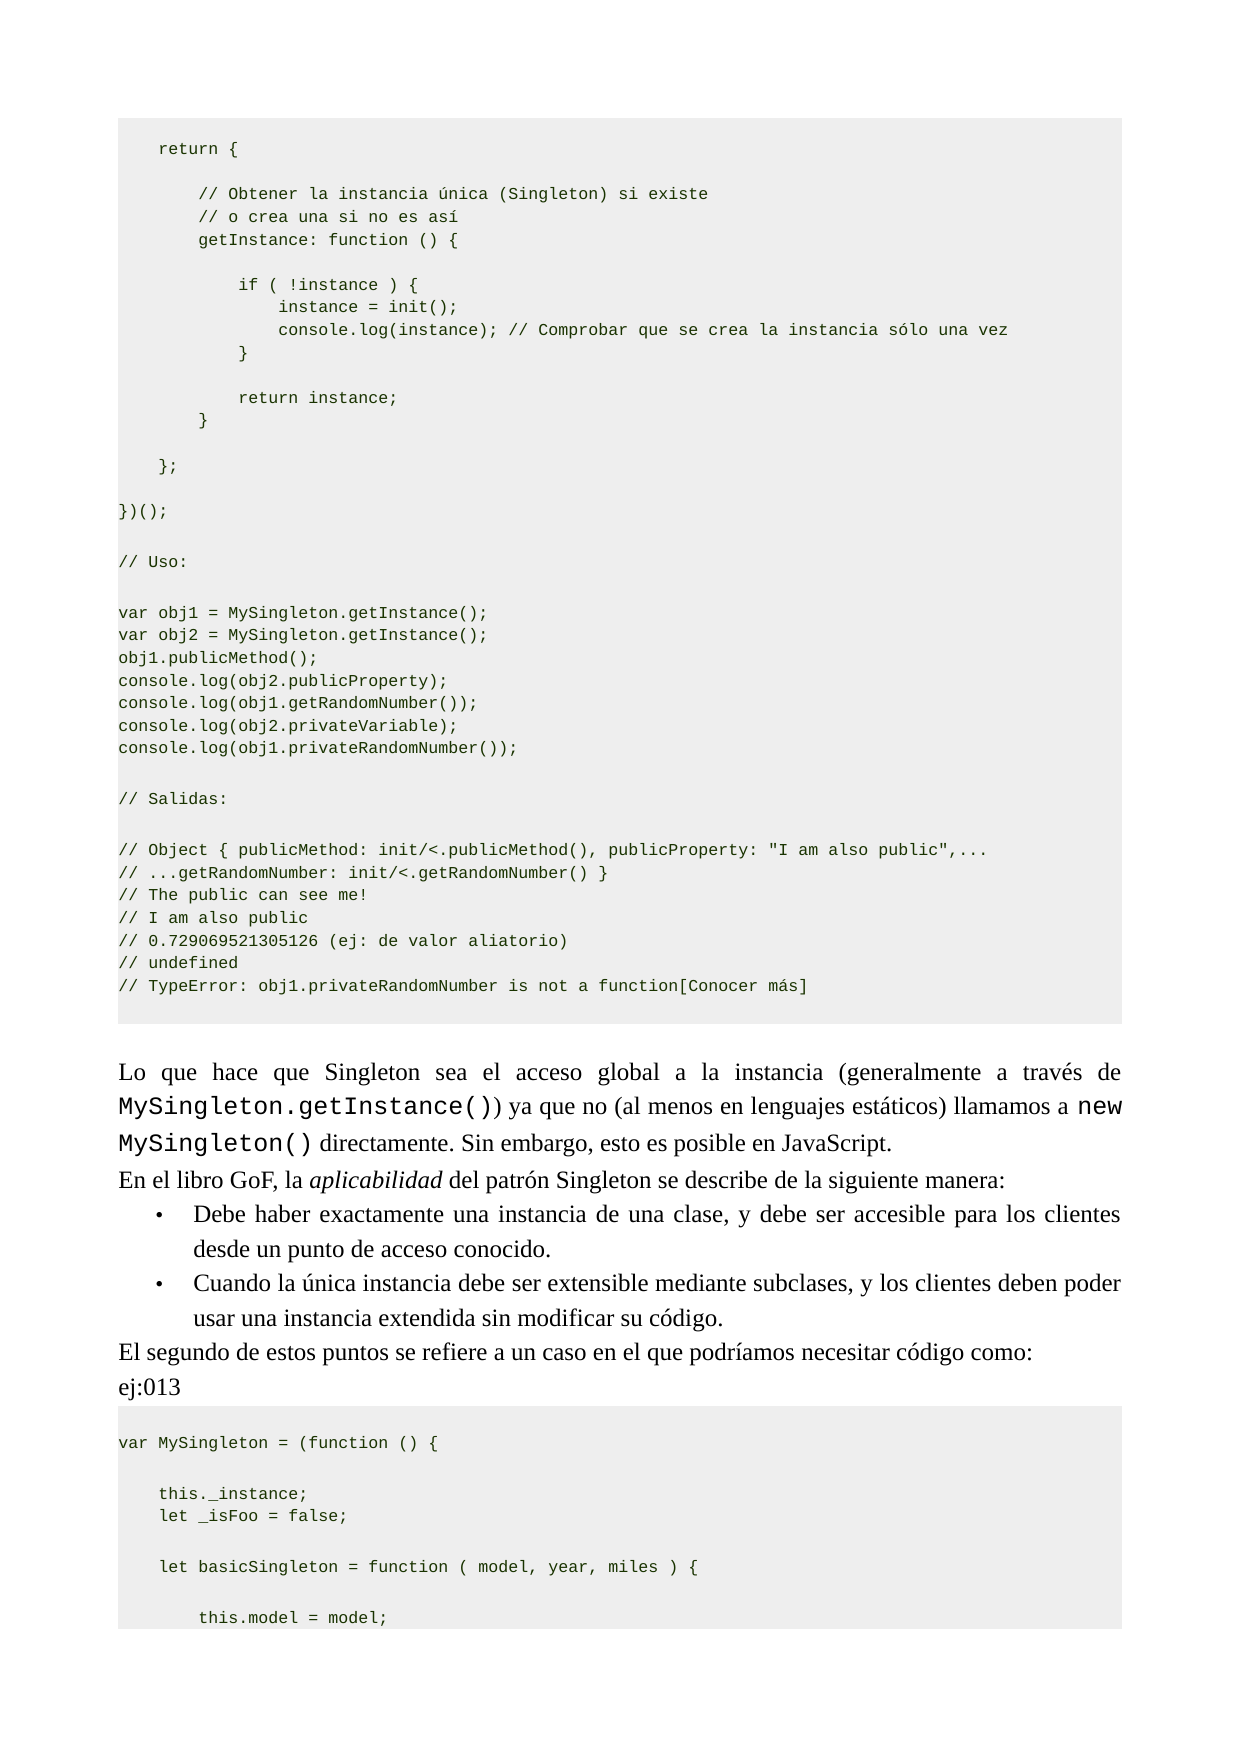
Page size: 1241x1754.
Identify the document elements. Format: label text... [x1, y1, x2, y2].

text Lo que hace que Singleton sea el acceso global a la instancia (generalmente a través de MySingleton.getInstance()) ya que no (al menos en lenguajes estáticos) llamamos a new MySingleton() directamente. Sin embargo, esto es posible en JavaScript. [118, 1057, 1122, 1158]
text let basicSingleton = function ( model, year, miles ) { [118, 1559, 1122, 1578]
text return instance; [118, 389, 1122, 408]
text } [118, 344, 1122, 363]
text this.model = model; [118, 1610, 1122, 1629]
text // Uso: [118, 553, 1122, 572]
text console.log(obj1.getRandomNumber()); [118, 695, 1122, 713]
text // undefined [118, 955, 1122, 974]
list Debe haber exactamente una instancia de una clase, y debe ser accesible para los clientes desde un punto de acceso conocido. [156, 1199, 1122, 1262]
text console.log(obj1.privateRandomNumber()); [118, 740, 1122, 759]
text let _isFoo = false; [118, 1508, 1122, 1527]
text En el libro GoF, la aplicabilidad del patrón Singleton se describe de la siguiente manera: [118, 1165, 1122, 1193]
text if ( !instance ) { [118, 276, 1122, 295]
text ej:013 [118, 1372, 1122, 1400]
text // TypeError: obj1.privateRandomNumber is not a function[Conocer más] [118, 977, 1122, 996]
text var obj2 = MySingleton.getInstance(); [118, 627, 1122, 646]
text return { [118, 141, 1122, 159]
text console.log(obj2.publicProperty); [118, 672, 1122, 691]
text }; [118, 457, 1122, 476]
text // o crea una si no es así [118, 208, 1122, 227]
text getInstance: function () { [118, 231, 1122, 250]
text this._instance; [118, 1485, 1122, 1504]
text var obj1 = MySingleton.getInstance(); [118, 604, 1122, 623]
text El segundo de estos puntos se refiere a un caso en el que podríamos necesitar código como: [118, 1337, 1122, 1366]
text obj1.publicMethod(); [118, 649, 1122, 668]
text // I am also public [118, 909, 1122, 928]
text // 0.729069521305126 (ej: de valor aliatorio) [118, 932, 1122, 951]
text // Obtener la instancia única (Singleton) si existe [118, 186, 1122, 205]
list Cuando la única instancia debe ser extensible mediante subclases, y los clientes deben poder usar una instancia extendida sin modificar su código. [156, 1268, 1122, 1331]
text console.log(instance); // Comprobar que se crea la instancia sólo una vez [118, 322, 1122, 340]
text instance = init(); [118, 299, 1122, 318]
text } [118, 412, 1122, 431]
text console.log(obj2.privateVariable); [118, 717, 1122, 736]
text var MySingleton = (function () { [118, 1434, 1122, 1453]
text })(); [118, 502, 1122, 521]
text // Salidas: [118, 791, 1122, 810]
text // ...getRandomNumber: init/<.getRandomNumber() } [118, 864, 1122, 883]
text // Object { publicMethod: init/<.publicMethod(), publicProperty: "I am also public",... [118, 842, 1122, 861]
text // The public can see me! [118, 887, 1122, 906]
